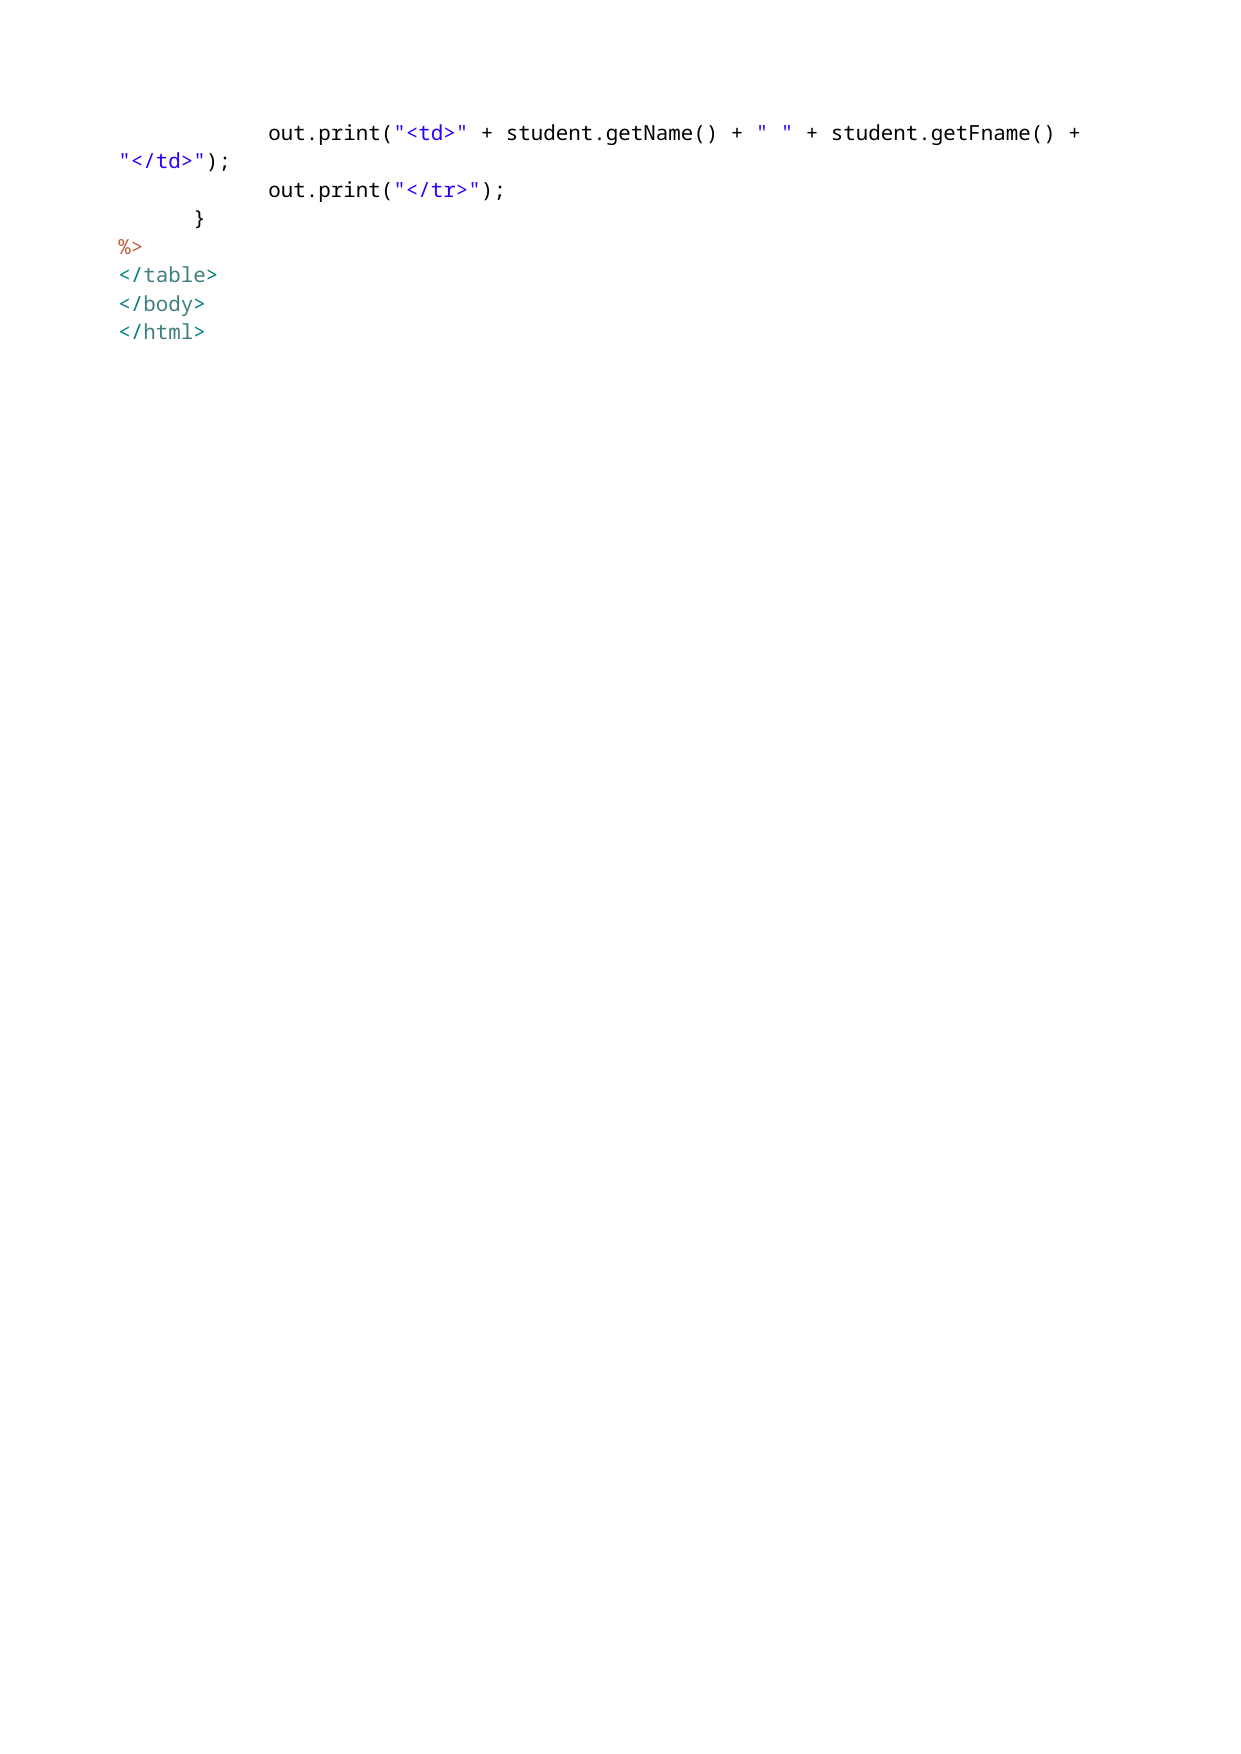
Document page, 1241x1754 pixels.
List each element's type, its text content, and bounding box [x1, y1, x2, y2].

text </body> [118, 289, 1122, 317]
text </html> [118, 317, 1122, 346]
text out.print("<td>" + student.getName() + " " + student.getFname() + "</td>"); [118, 118, 1122, 175]
text } [118, 203, 1122, 232]
text out.print("</tr>"); [118, 175, 1122, 203]
text </table> [118, 260, 1122, 289]
text %> [118, 232, 1122, 260]
